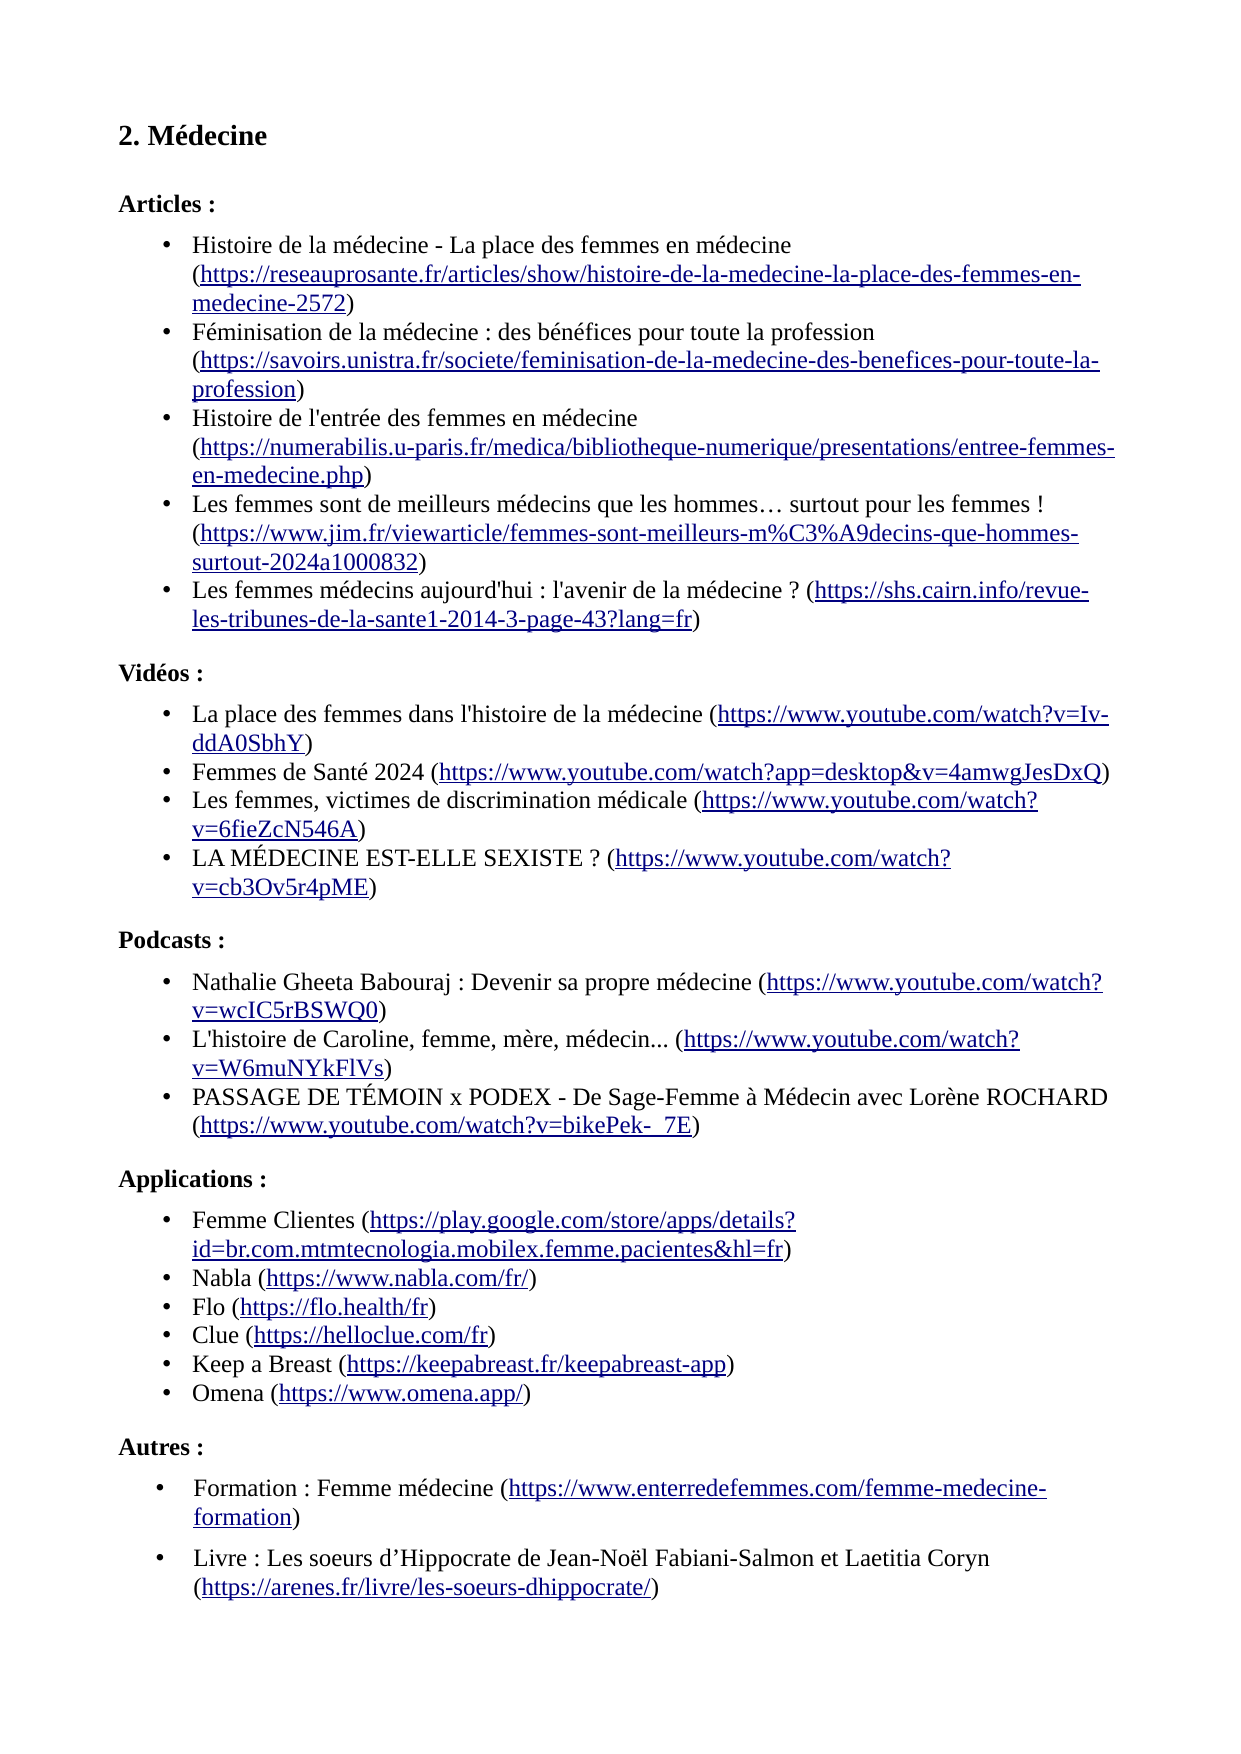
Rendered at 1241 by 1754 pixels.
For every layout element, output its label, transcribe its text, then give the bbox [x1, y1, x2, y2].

subtitle Vidéos : [118, 658, 1122, 687]
list Histoire de la médecine - La place des femmes en médecine (https://reseauprosante.fr/articles/show/histoire-de-la-medecine-la-place-des-femmes-en-medecine-2572) [162, 230, 1122, 317]
list Féminisation de la médecine : des bénéfices pour toute la profession (https://savoirs.unistra.fr/societe/feminisation-de-la-medecine-des-benefices-pour-toute-la-profession) [162, 317, 1122, 403]
list LA MÉDECINE EST-ELLE SEXISTE ? (https://www.youtube.com/watch?v=cb3Ov5r4pME) [162, 843, 1122, 900]
list Femme Clientes (https://play.google.com/store/apps/details?id=br.com.mtmtecnologia.mobilex.femme.pacientes&hl=fr) [162, 1205, 1122, 1263]
list Formation : Femme médecine (https://www.enterredefemmes.com/femme-medecine-formation) [156, 1473, 1122, 1530]
list Femmes de Santé 2024 (https://www.youtube.com/watch?app=desktop&v=4amwgJesDxQ) [162, 757, 1122, 785]
subtitle Podcasts : [118, 925, 1122, 954]
subtitle Applications : [118, 1164, 1122, 1193]
list PASSAGE DE TÉMOIN x PODEX - De Sage-Femme à Médecin avec Lorène ROCHARD (https://www.youtube.com/watch?v=bikePek-_7E) [162, 1082, 1122, 1139]
list Clue (https://helloclue.com/fr) [162, 1320, 1122, 1349]
list Livre : Les soeurs d’Hippocrate de Jean-Noël Fabiani-Salmon et Laetitia Coryn (https://arenes.fr/livre/les-soeurs-dhippocrate/) [156, 1543, 1122, 1600]
list L'histoire de Caroline, femme, mère, médecin... (https://www.youtube.com/watch?v=W6muNYkFlVs) [162, 1024, 1122, 1082]
list Les femmes sont de meilleurs médecins que les hommes… surtout pour les femmes ! (https://www.jim.fr/viewarticle/femmes-sont-meilleurs-m%C3%A9decins-que-hommes-surtout-2024a1000832) [162, 489, 1122, 575]
list Les femmes médecins aujourd'hui : l'avenir de la médecine ? (https://shs.cairn.info/revue-les-tribunes-de-la-sante1-2014-3-page-43?lang=fr) [162, 575, 1122, 633]
list La place des femmes dans l'histoire de la médecine (https://www.youtube.com/watch?v=Iv-ddA0SbhY) [162, 699, 1122, 757]
list Flo (https://flo.health/fr) [162, 1292, 1122, 1320]
subtitle Articles : [118, 189, 1122, 218]
list Les femmes, victimes de discrimination médicale (https://www.youtube.com/watch?v=6fieZcN546A) [162, 785, 1122, 843]
list Histoire de l'entrée des femmes en médecine (https://numerabilis.u-paris.fr/medica/bibliotheque-numerique/presentations/entree-femmes-en-medecine.php) [162, 403, 1122, 489]
list Keep a Breast (https://keepabreast.fr/keepabreast-app) [162, 1349, 1122, 1378]
subtitle 2. Médecine [118, 118, 1122, 152]
subtitle Autres : [118, 1432, 1122, 1460]
list Nathalie Gheeta Babouraj : Devenir sa propre médecine (https://www.youtube.com/watch?v=wcIC5rBSWQ0) [162, 967, 1122, 1024]
list Omena (https://www.omena.app/) [162, 1378, 1122, 1407]
list Nabla (https://www.nabla.com/fr/) [162, 1263, 1122, 1292]
